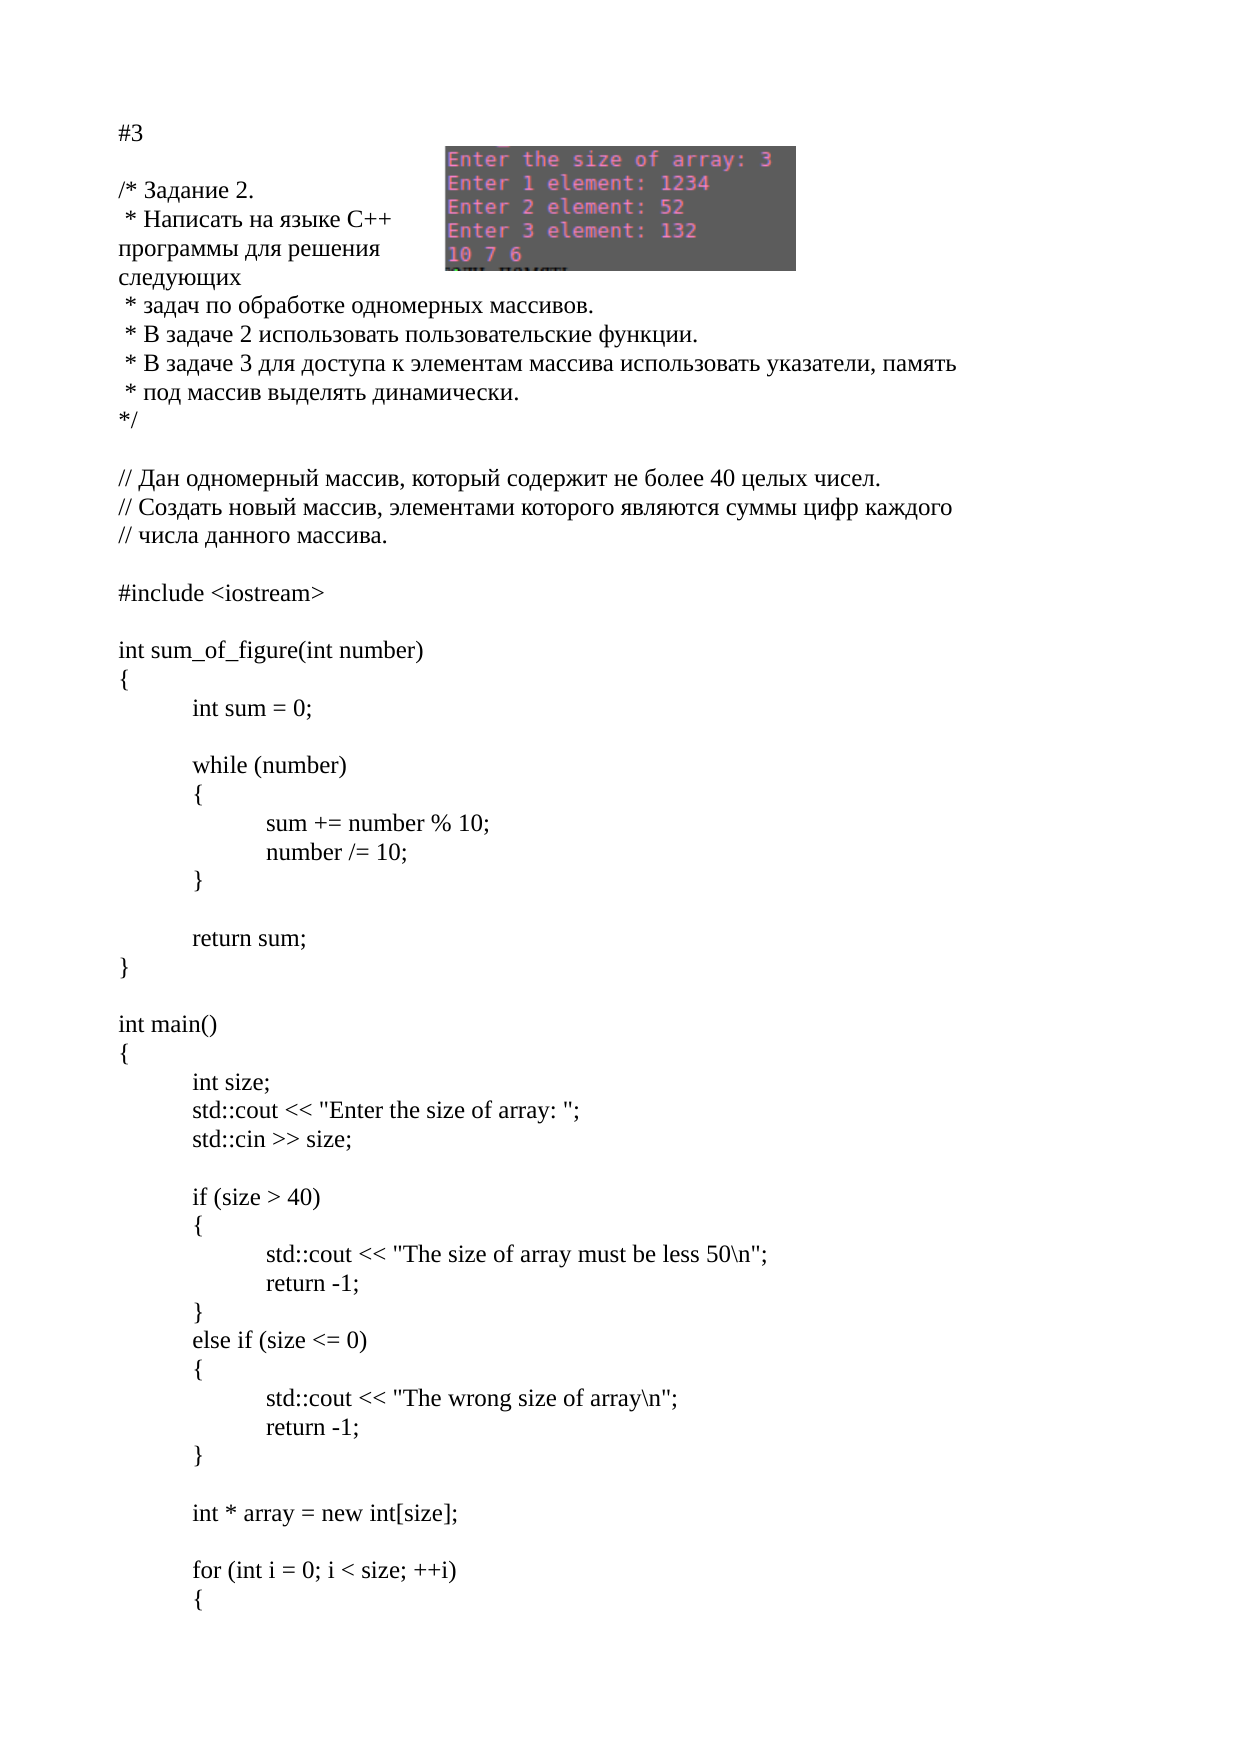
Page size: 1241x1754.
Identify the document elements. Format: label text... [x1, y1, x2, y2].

text number /= 10; [118, 837, 1122, 866]
text // Создать новый массив, элементами которого являются суммы цифр каждого [118, 492, 1122, 521]
text int * array = new int[size]; [118, 1498, 1122, 1527]
picture [444, 146, 796, 271]
text // Дан одномерный массив, который содержит не более 40 целых чисел. [118, 463, 1122, 492]
text int sum_of_figure(int number) [118, 636, 1122, 664]
text { [118, 779, 1122, 808]
text { [118, 1038, 1122, 1067]
text #3 [118, 118, 1122, 147]
text } [118, 866, 1122, 894]
text { [118, 1584, 1122, 1613]
text } [118, 1441, 1122, 1469]
text [796, 176, 1122, 204]
text std::cout << "Enter the size of array: "; [118, 1096, 1122, 1124]
text std::cout << "The size of array must be less 50\n"; [118, 1239, 1122, 1268]
text sum += number % 10; [118, 808, 1122, 837]
text else if (size <= 0) [118, 1326, 1122, 1354]
text // числа данного массива. [118, 521, 1122, 549]
text * В задаче 3 для доступа к элементам массива использовать указатели, память [118, 348, 1122, 377]
text std::cout << "The wrong size of array\n"; [118, 1383, 1122, 1412]
text } [118, 1297, 1122, 1326]
text while (number) [118, 751, 1122, 779]
text { [118, 1211, 1122, 1239]
text * В задаче 2 использовать пользовательские функции. [118, 319, 1122, 348]
text */ [118, 406, 1122, 434]
text int size; [118, 1067, 1122, 1096]
text { [118, 664, 1122, 693]
text } [118, 952, 1122, 981]
text return -1; [118, 1268, 1122, 1297]
text if (size > 40) [118, 1182, 1122, 1211]
text /* Задание 2. [118, 176, 444, 204]
text int sum = 0; [118, 693, 1122, 722]
text #include <iostream> [118, 578, 1122, 607]
text { [118, 1354, 1122, 1383]
text int main() [118, 1009, 1122, 1038]
text for (int i = 0; i < size; ++i) [118, 1556, 1122, 1584]
text * под массив выделять динамически. [118, 377, 1122, 406]
text * Написать на языке С++ программы для решения следующих [118, 204, 1122, 291]
text return -1; [118, 1412, 1122, 1441]
text * задач по обработке одномерных массивов. [118, 291, 1122, 319]
text std::cin >> size; [118, 1124, 1122, 1153]
text return sum; [118, 923, 1122, 952]
